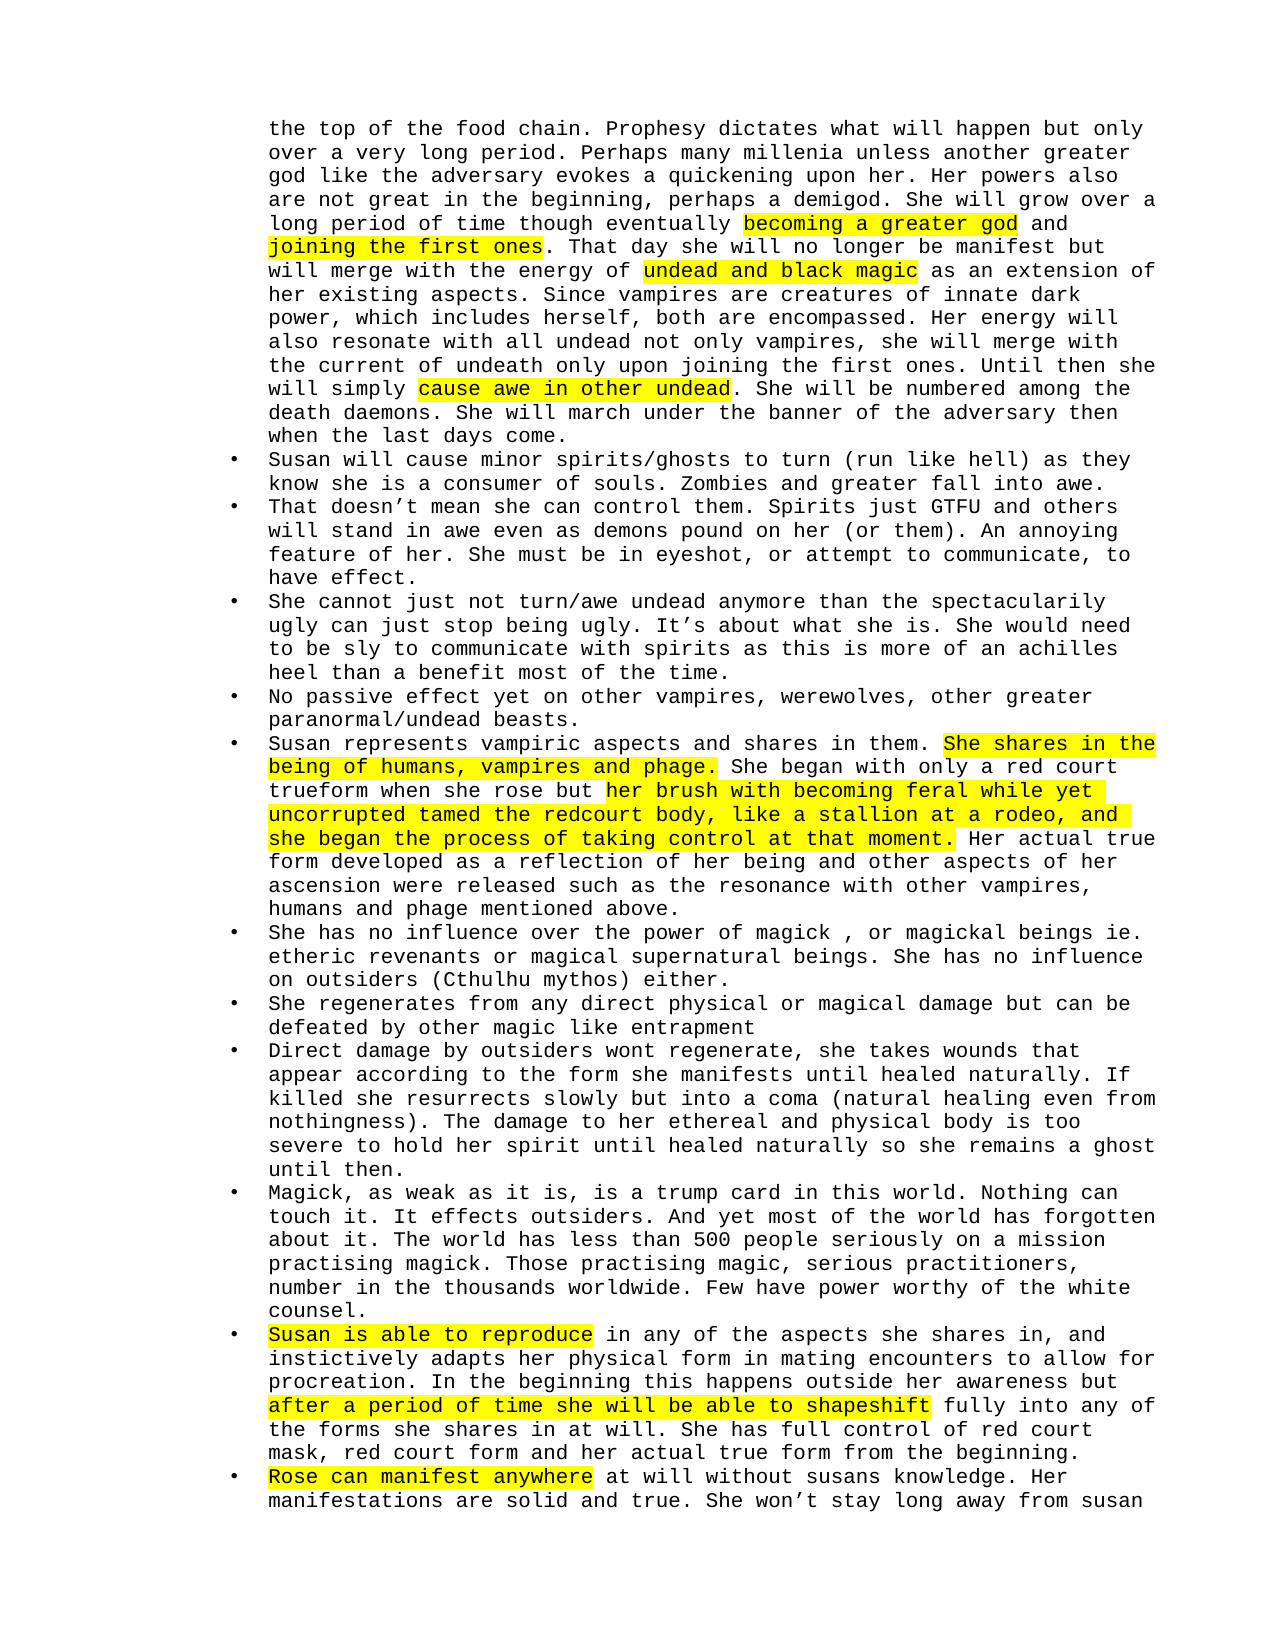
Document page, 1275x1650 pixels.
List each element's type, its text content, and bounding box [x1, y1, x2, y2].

list Susan is able to reproduce in any of the aspects she shares in, and instictively adapts her physical form in mating encounters to allow for procreation. In the beginning this happens outside her awareness but after a period of time she will be able to shapeshift fully into any of the forms she shares in at will. She has full control of red court mask, red court form and her actual true form from the beginning. [231, 1324, 1157, 1466]
list No passive effect yet on other vampires, werewolves, other greater paranormal/undead beasts. [231, 686, 1157, 733]
list Susan represents vampiric aspects and shares in them. She shares in the being of humans, vampires and phage. She began with only a red court trueform when she rose but her brush with becoming feral while yet uncorrupted tamed the redcourt body, like a stallion at a rodeo, and she began the process of taking control at that moment. Her actual true form developed as a reflection of her being and other aspects of her ascension were released such as the resonance with other vampires, humans and phage mentioned above. [231, 733, 1157, 922]
list Rose can manifest anywhere at will without susans knowledge. Her manifestations are solid and true. She won’t stay long away from susan [231, 1466, 1157, 1513]
list She has no influence over the power of magick , or magickal beings ie. etheric revenants or magical supernatural beings. She has no influence on outsiders (Cthulhu mythos) either. [231, 922, 1157, 993]
list the top of the food chain. Prophesy dictates what will happen but only over a very long period. Perhaps many millenia unless another greater god like the adversary evokes a quickening upon her. Her powers also are not great in the beginning, perhaps a demigod. She will grow over a long period of time though eventually becoming a greater god and joining the first ones. That day she will no longer be manifest but will merge with the energy of undead and black magic as an extension of her existing aspects. Since vampires are creatures of innate dark power, which includes herself, both are encompassed. Her energy will also resonate with all undead not only vampires, she will merge with the current of undeath only upon joining the first ones. Until then she will simply cause awe in other undead. She will be numbered among the death daemons. She will march under the banner of the adversary then when the last days come. [231, 118, 1157, 449]
list Magick, as weak as it is, is a trump card in this world. Nothing can touch it. It effects outsiders. And yet most of the world has forgotten about it. The world has less than 500 people seriously on a mission practising magick. Those practising magic, serious practitioners, number in the thousands worldwide. Few have power worthy of the white counsel. [231, 1182, 1157, 1324]
list She cannot just not turn/awe undead anymore than the spectacularily ugly can just stop being ugly. It’s about what she is. She would need to be sly to communicate with spirits as this is more of an achilles heel than a benefit most of the time. [231, 591, 1157, 686]
list That doesn’t mean she can control them. Spirits just GTFU and others will stand in awe even as demons pound on her (or them). An annoying feature of her. She must be in eyeshot, or attempt to communicate, to have effect. [231, 496, 1157, 591]
list Susan will cause minor spirits/ghosts to turn (run like hell) as they know she is a consumer of souls. Zombies and greater fall into awe. [231, 449, 1157, 496]
list Direct damage by outsiders wont regenerate, she takes wounds that appear according to the form she manifests until healed naturally. If killed she resurrects slowly but into a coma (natural healing even from nothingness). The damage to her ethereal and physical body is too severe to hold her spirit until healed naturally so she remains a ghost until then. [231, 1040, 1157, 1182]
list She regenerates from any direct physical or magical damage but can be defeated by other magic like entrapment [231, 993, 1157, 1040]
